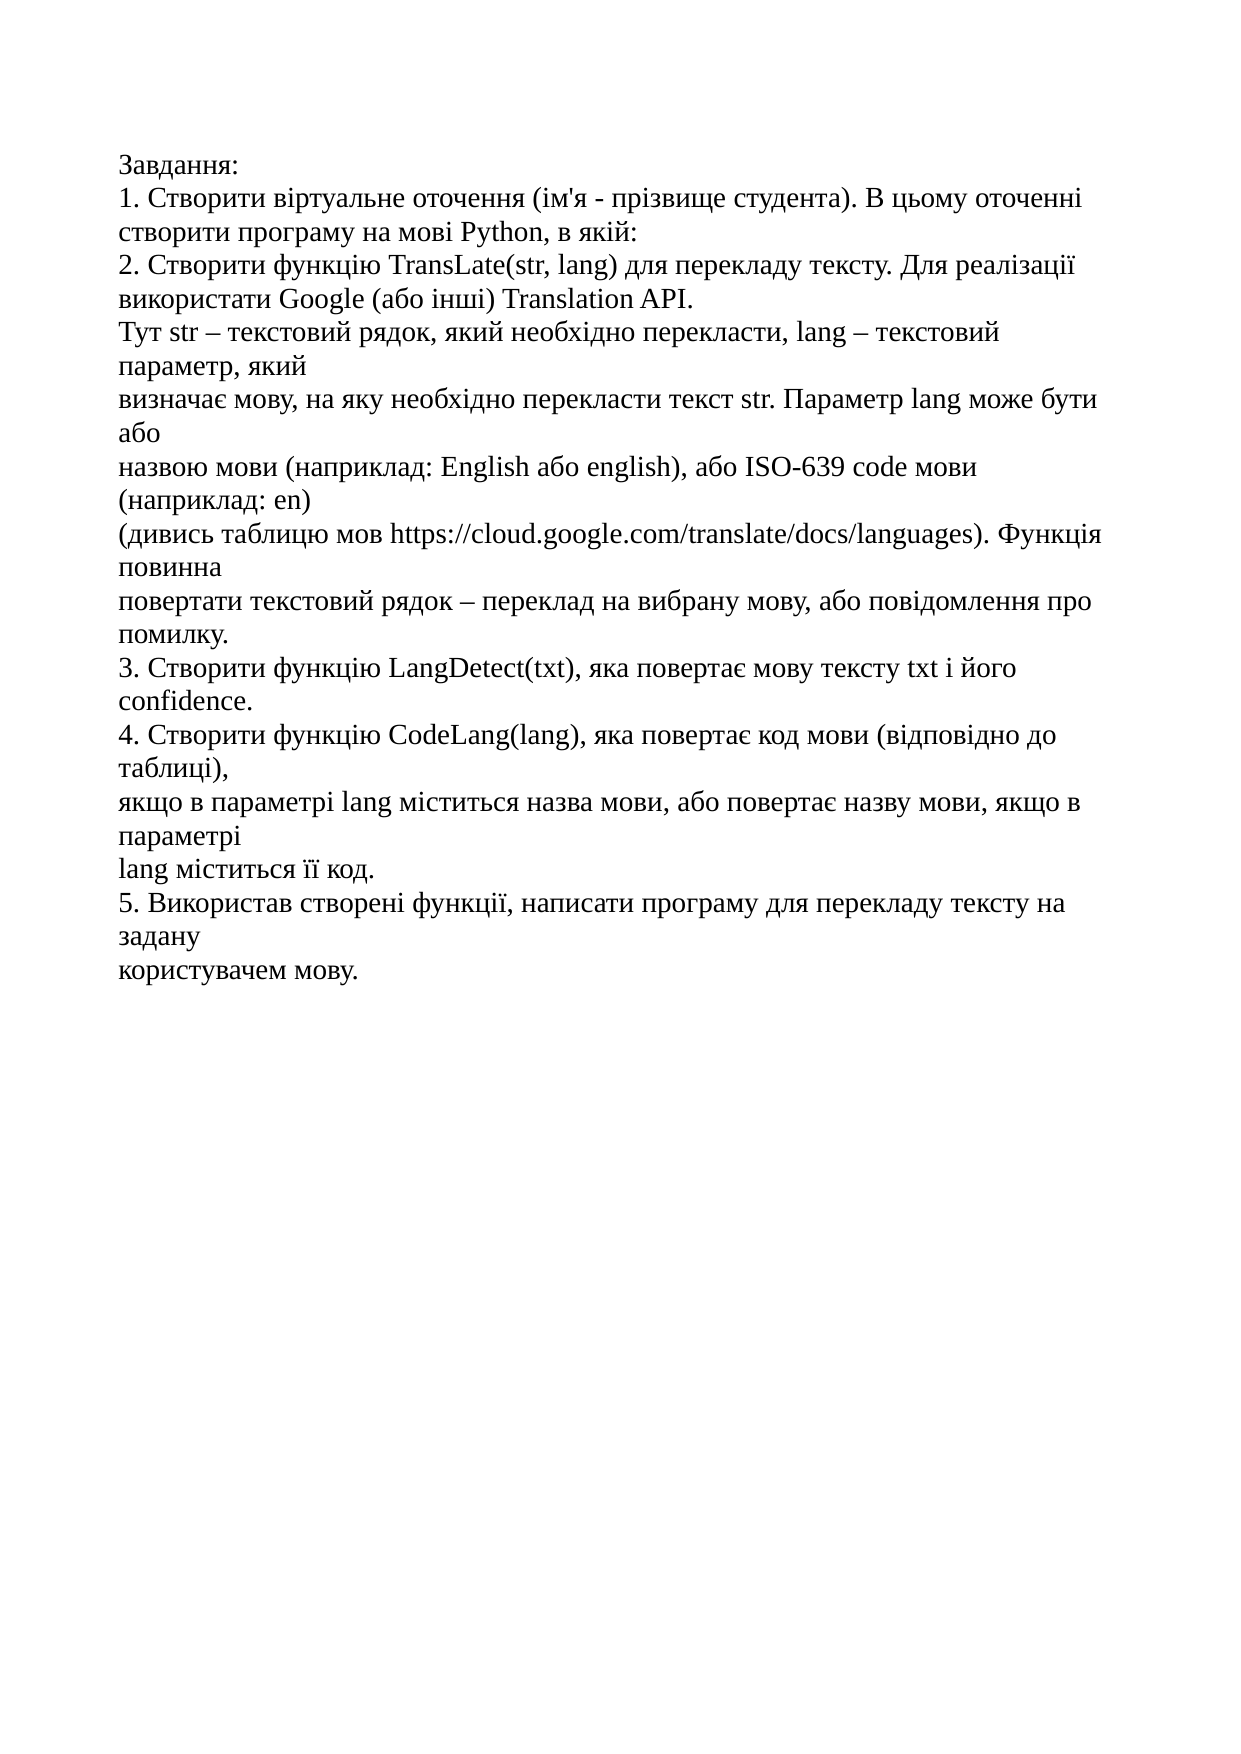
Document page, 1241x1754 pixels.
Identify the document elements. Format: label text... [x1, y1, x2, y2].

text 5. Використав створені функції, написати програму для перекладу тексту на задану [118, 885, 1122, 952]
text (дивись таблицю мов https://cloud.google.com/translate/docs/languages). Функція повинна [118, 516, 1122, 583]
text 3. Створити функцію LangDetect(txt), яка повертає мову тексту txt і його confidence. [118, 650, 1122, 717]
text використати Google (або інші) Translation API. [118, 281, 1122, 314]
text Завдання: [118, 147, 1122, 180]
text Тут str – текстовий рядок, який необхідно перекласти, lang – текстовий параметр, який [118, 314, 1122, 382]
text назвою мови (наприклад: English або еnglish), або ISO-639 code мови (наприклад: en) [118, 449, 1122, 516]
text створити програму на мові Python, в якій: [118, 214, 1122, 247]
text 1. Створити віртуальне оточення (ім'я - прізвище студента). В цьому оточенні [118, 180, 1122, 214]
text 2. Створити функцію TransLate(str, lang) для перекладу тексту. Для реалізації [118, 247, 1122, 281]
text 4. Створити функцію CodeLang(lang), яка повертає код мови (відповідно до таблиці), [118, 717, 1122, 784]
text якщо в параметрі lang міститься назва мови, або повертає назву мови, якщо в параметрі [118, 784, 1122, 851]
text повертати текстовий рядок – переклад на вибрану мову, або повідомлення про помилку. [118, 583, 1122, 650]
text lang міститься її код. [118, 851, 1122, 885]
text користувачем мову. [118, 952, 1122, 985]
text визначає мову, на яку необхідно перекласти текст str. Параметр lang може бути або [118, 382, 1122, 449]
